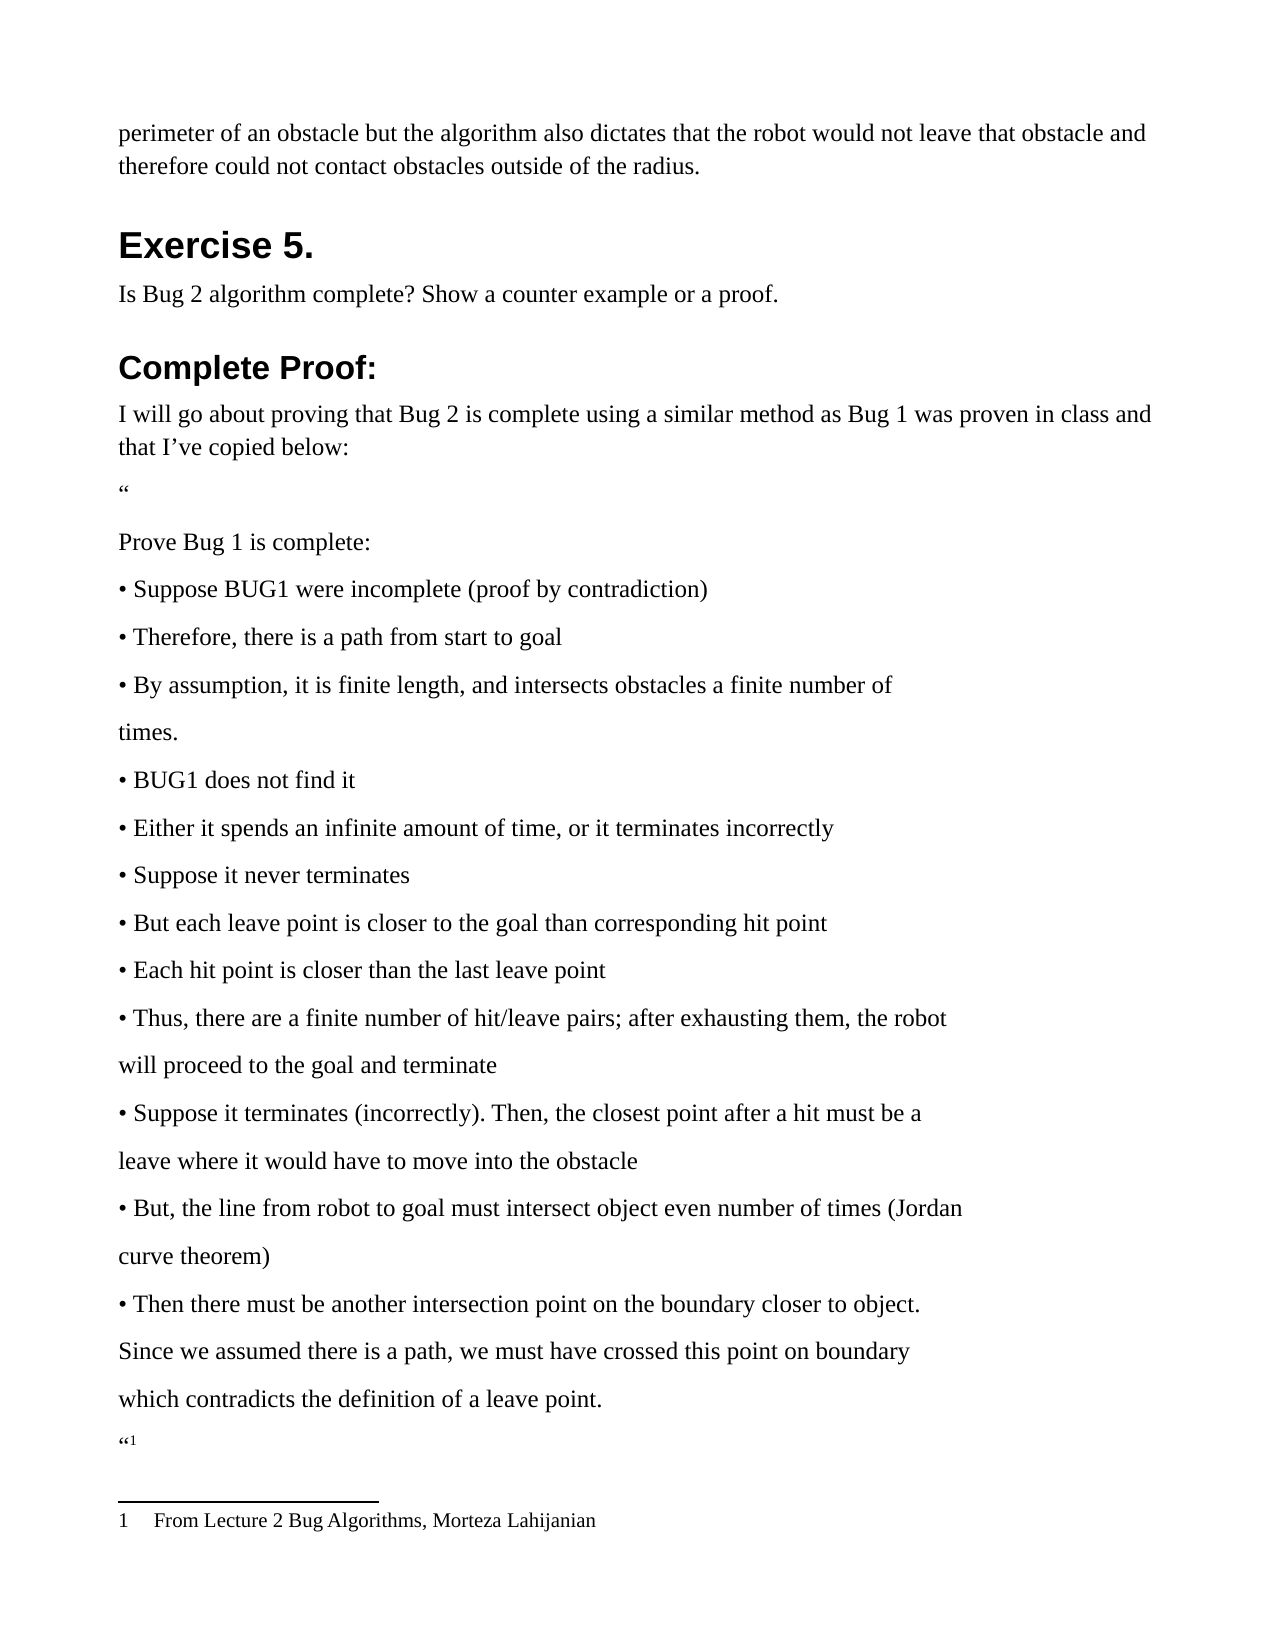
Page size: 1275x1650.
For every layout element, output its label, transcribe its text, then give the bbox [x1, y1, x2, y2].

text • Thus, there are a finite number of hit/leave pairs; after exhausting them, the robot [118, 1003, 1157, 1032]
text times. [118, 717, 1157, 746]
text Prove Bug 1 is complete: [118, 527, 1157, 556]
text • Suppose it never terminates [118, 860, 1157, 889]
text • BUG1 does not find it [118, 765, 1157, 794]
text • But each leave point is closer to the goal than corresponding hit point [118, 908, 1157, 937]
text “ [118, 479, 1157, 508]
text • Suppose BUG1 were incomplete (proof by contradiction) [118, 574, 1157, 603]
text • By assumption, it is finite length, and intersects obstacles a finite number of [118, 670, 1157, 698]
text which contradicts the definition of a leave point. [118, 1384, 1157, 1413]
subtitle Complete Proof: [118, 348, 1157, 386]
text leave where it would have to move into the obstacle [118, 1146, 1157, 1174]
subtitle Exercise 5. [118, 224, 1157, 267]
text • Suppose it terminates (incorrectly). Then, the closest point after a hit must be a [118, 1098, 1157, 1127]
text • Therefore, there is a path from start to goal [118, 622, 1157, 651]
text Is Bug 2 algorithm complete? Show a counter example or a proof. [118, 279, 1157, 308]
text • Each hit point is closer than the last leave point [118, 955, 1157, 984]
text perimeter of an obstacle but the algorithm also dictates that the robot would not leave that obstacle and therefore could not contact obstacles outside of the radius. [118, 118, 1157, 180]
text • Then there must be another intersection point on the boundary closer to object. [118, 1289, 1157, 1317]
text “ [118, 1431, 1157, 1460]
text Since we assumed there is a path, we must have crossed this point on boundary [118, 1336, 1157, 1365]
text curve theorem) [118, 1241, 1157, 1270]
text • But, the line from robot to goal must intersect object even number of times (Jordan [118, 1193, 1157, 1222]
text I will go about proving that Bug 2 is complete using a similar method as Bug 1 was proven in class and that I’ve copied below: [118, 399, 1157, 461]
text From Lecture 2 Bug Algorithms, Morteza Lahijanian [118, 1508, 1157, 1532]
text • Either it spends an infinite amount of time, or it terminates incorrectly [118, 813, 1157, 841]
text will proceed to the goal and terminate [118, 1051, 1157, 1079]
